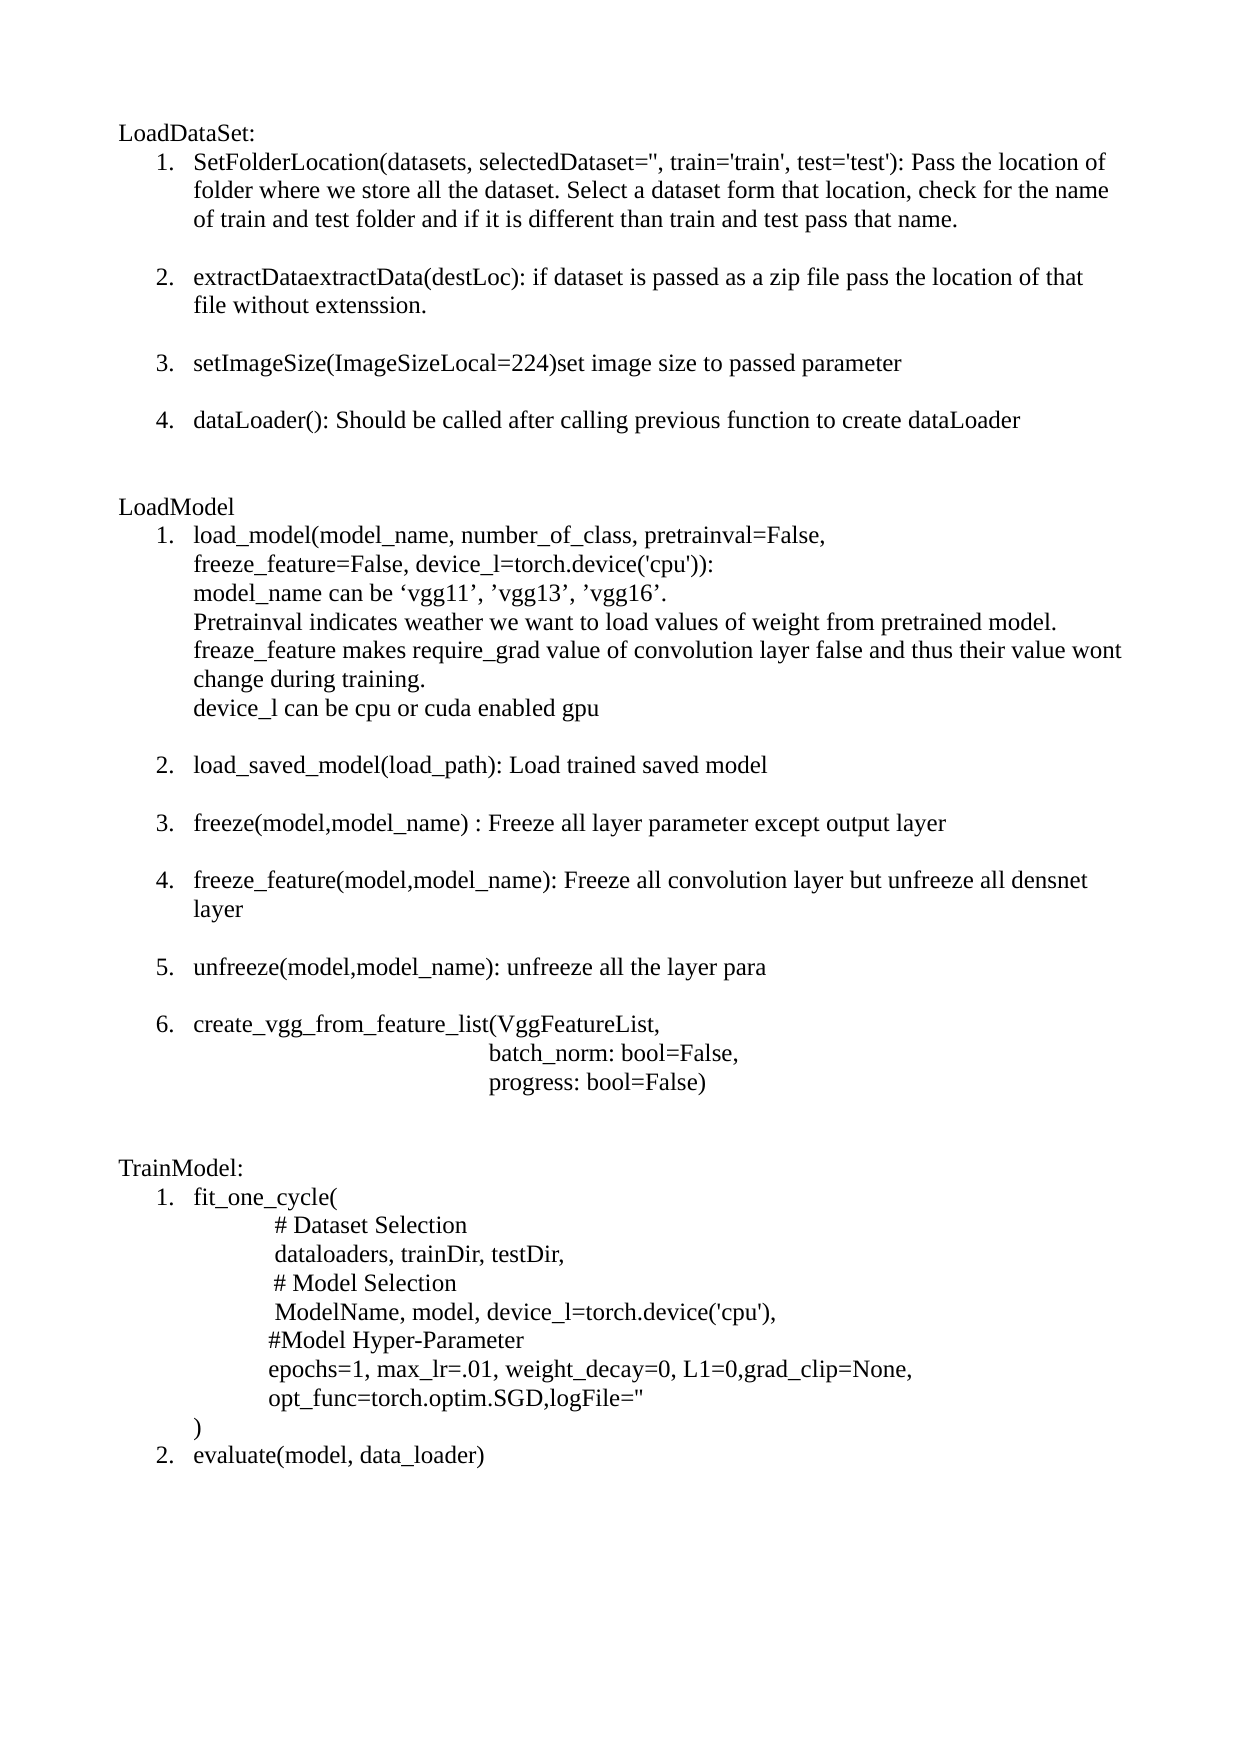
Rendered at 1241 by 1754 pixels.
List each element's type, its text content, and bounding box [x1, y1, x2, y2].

text TrainModel: [118, 1153, 1122, 1182]
list load_saved_model(load_path): Load trained saved model [156, 751, 1122, 808]
list SetFolderLocation(datasets, selectedDataset='', train='train', test='test'): Pass the location of folder where we store all the dataset. Select a dataset form that location, check for the name of train and test folder and if it is different than train and test pass that name. [156, 147, 1122, 262]
list unfreeze(model,model_name): unfreeze all the layer para [156, 952, 1122, 1009]
text LoadModel [118, 492, 1122, 521]
list load_model(model_name, number_of_class, pretrainval=False, freeze_feature=False, device_l=torch.device('cpu')): model_name can be ‘vgg11’, ’vgg13’, ’vgg16’. Pretrainval indicates weather we want to load values of weight from pretrained model. freaze_feature makes require_grad value of convolution layer false and thus their value wont change during training. device_l can be cpu or cuda enabled gpu [156, 521, 1122, 751]
text LoadDataSet: [118, 118, 1122, 147]
list extractDataextractData(destLoc): if dataset is passed as a zip file pass the location of that file without extenssion. [156, 262, 1122, 348]
list fit_one_cycle( # Dataset Selection dataloaders, trainDir, testDir, # Model Selection ModelName, model, device_l=torch.device('cpu'), #Model Hyper-Parameter epochs=1, max_lr=.01, weight_decay=0, L1=0,grad_clip=None, opt_func=torch.optim.SGD,logFile='' ) [156, 1182, 1122, 1441]
list create_vgg_from_feature_list(VggFeatureList, batch_norm: bool=False, progress: bool=False) [156, 1009, 1122, 1096]
list dataLoader(): Should be called after calling previous function to create dataLoader [156, 406, 1122, 434]
list evaluate(model, data_loader) [156, 1441, 1122, 1469]
list freeze(model,model_name) : Freeze all layer parameter except output layer [156, 808, 1122, 866]
list freeze_feature(model,model_name): Freeze all convolution layer but unfreeze all densnet layer [156, 866, 1122, 952]
list setImageSize(ImageSizeLocal=224)set image size to passed parameter [156, 348, 1122, 406]
